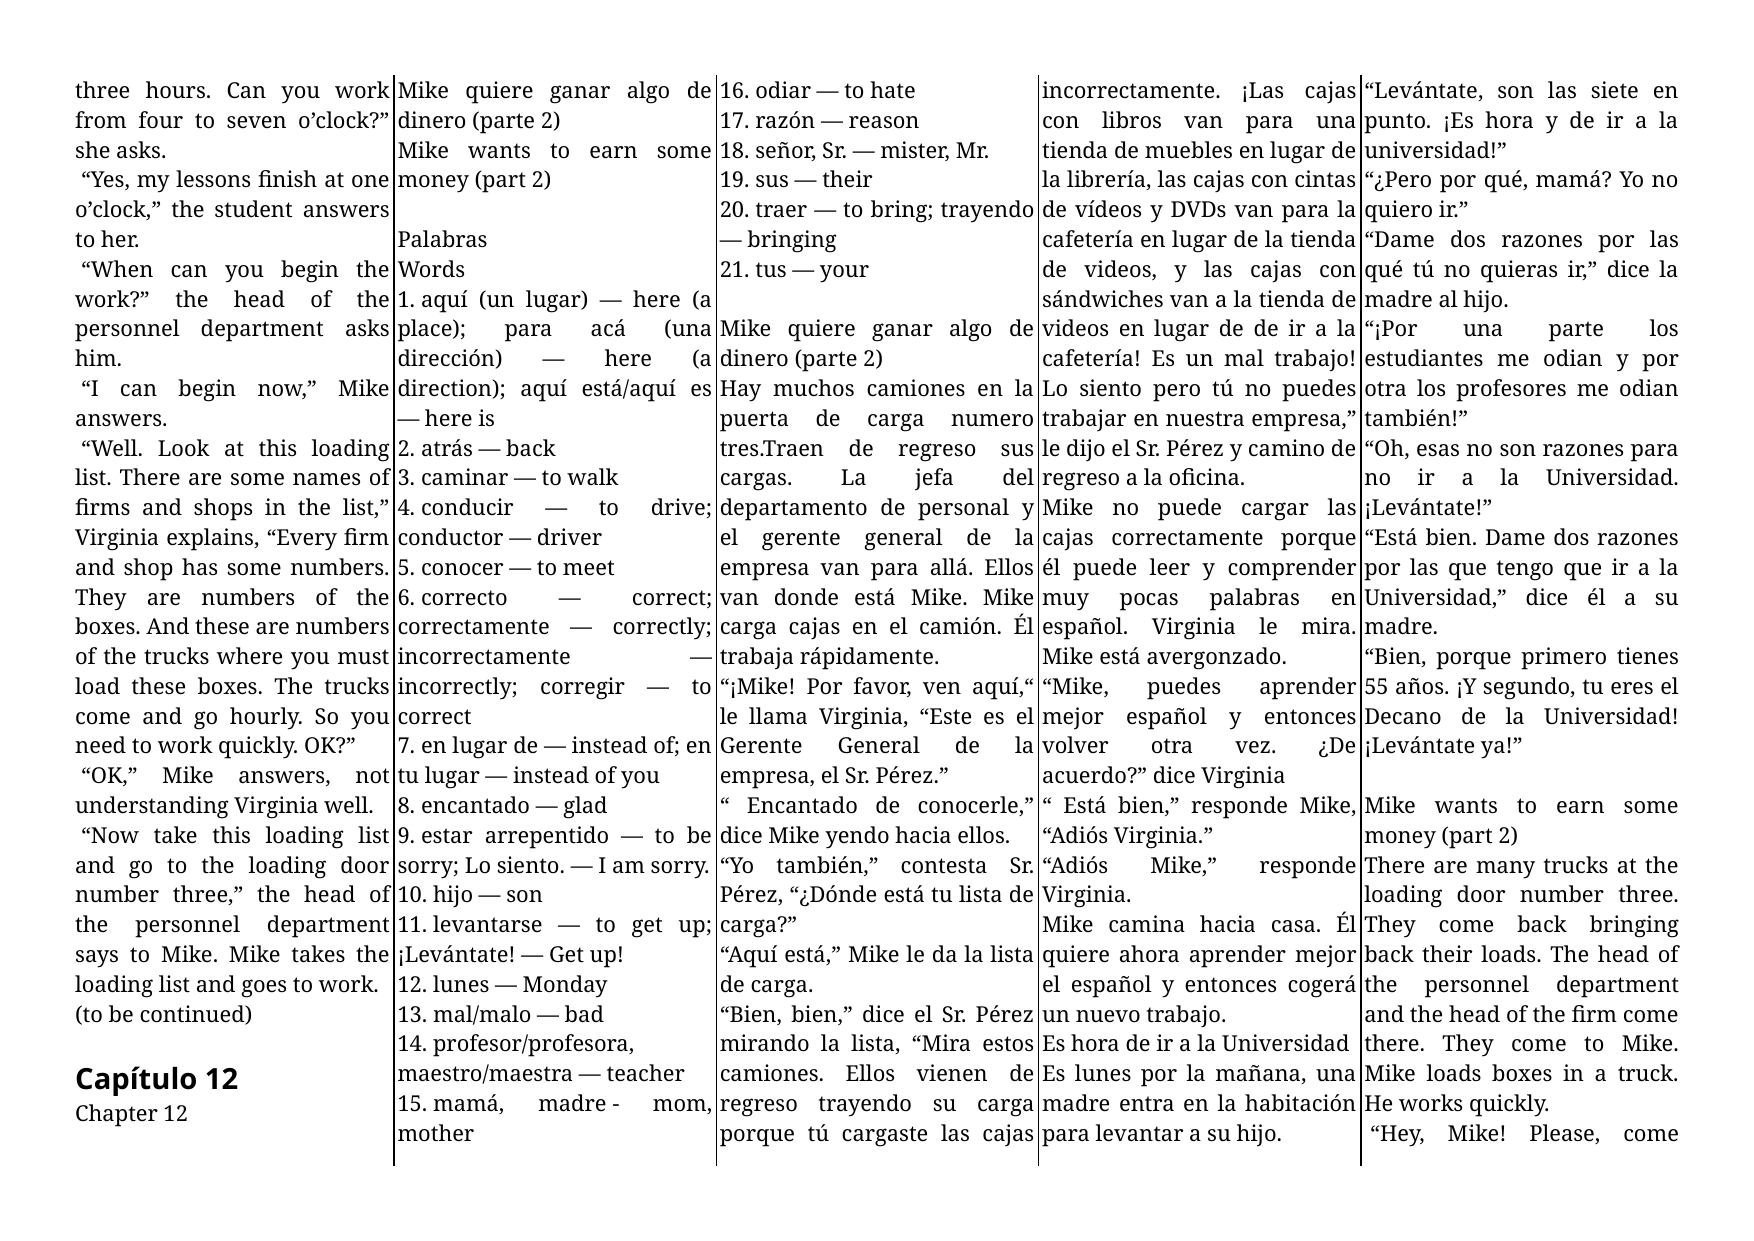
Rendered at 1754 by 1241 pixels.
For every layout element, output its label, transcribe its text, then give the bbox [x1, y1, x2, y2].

text Es hora de ir a la Universidad [1042, 1028, 1357, 1058]
text 21. tus — your [719, 254, 1034, 283]
text “ Está bien,” responde Mike, “Adiós Virginia.” [1042, 790, 1357, 849]
text Mike camina hacia casa. Él quiere ahora aprender mejor el español y entonces cogerá un nuevo trabajo. [1042, 909, 1357, 1028]
text 9. estar arrepentido — to be sorry; Lo siento. — I am sorry. [397, 820, 712, 879]
text Palabras [397, 224, 712, 254]
text 12. lunes — Monday [397, 969, 712, 998]
text incorrectamente. ¡Las cajas con libros van para una tienda de muebles en lugar de la librería, las cajas con cintas de vídeos y DVDs van para la cafetería en lugar de la tienda de videos, y las cajas con sándwiches van a la tienda de videos en lugar de de ir a la cafetería! Es un mal trabajo! Lo siento pero tú no puedes trabajar en nuestra empresa,” le dijo el Sr. Pérez y camino de regreso a la oficina. [1042, 75, 1357, 492]
text Mike wants to earn some money (part 2) [1364, 790, 1679, 849]
text “Dame dos razones por las qué tú no quieras ir,” dice la madre al hijo. [1364, 224, 1679, 313]
text 2. atrás — back [397, 432, 712, 462]
text “Oh, esas no son razones para no ir a la Universidad. ¡Levántate!” [1364, 432, 1679, 522]
text three hours. Can you work from four to seven o’clock?” she asks. [75, 75, 390, 164]
text Mike quiere ganar algo de dinero (parte 2) [397, 75, 712, 134]
text “Well. Look at this loading list. There are some names of firms and shops in the list,” Virginia explains, “Every firm and shop has some numbers. They are numbers of the boxes. And these are numbers of the trucks where you must load these boxes. The trucks come and go hourly. So you need to work quickly. OK?” [75, 432, 390, 760]
text 4. conducir — to drive; conductor — driver [397, 492, 712, 552]
text “Bien, porque primero tienes 55 años. ¡Y segundo, tu eres el Decano de la Universidad! ¡Levántate ya!” [1364, 641, 1679, 760]
text 8. encantado — glad [397, 790, 712, 820]
text “When can you begin the work?” the head of the personnel department asks him. [75, 254, 390, 373]
text “¡Por una parte los estudiantes me odian y por otra los profesores me odian también!” [1364, 313, 1679, 432]
text There are many trucks at the loading door number three. They come back bringing back their loads. The head of the personnel department and the head of the firm come there. They come to Mike. Mike loads boxes in a truck. He works quickly. [1364, 849, 1679, 1118]
text “Adiós Mike,” responde Virginia. [1042, 849, 1357, 909]
text “Aquí está,” Mike le da la lista de carga. [719, 939, 1034, 998]
text 3. caminar — to walk [397, 462, 712, 492]
text 17. razón — reason [719, 105, 1034, 134]
text “Now take this loading list and go to the loading door number three,” the head of the personnel department says to Mike. Mike takes the loading list and goes to work. [75, 820, 390, 998]
text “Levántate, son las siete en punto. ¡Es hora y de ir a la universidad!” [1364, 75, 1679, 164]
text 5. conocer — to meet [397, 552, 712, 581]
text 10. hijo — son [397, 879, 712, 909]
text “Hey, Mike! Please, come [1364, 1118, 1679, 1147]
text 1. aquí (un lugar) — here (a place); para acá (una dirección) — here (a direction); aquí está/aquí es — here is [397, 283, 712, 432]
text Hay muchos camiones en la puerta de carga numero tres.Traen de regreso sus cargas. La jefa del departamento de personal y el gerente general de la empresa van para allá. Ellos van donde está Mike. Mike carga cajas en el camión. Él trabaja rápidamente. [719, 373, 1034, 671]
text “Yes, my lessons finish at one o’clock,” the student answers to her. [75, 164, 390, 254]
text 13. mal/malo — bad [397, 998, 712, 1028]
text 7. en lugar de — instead of; en tu lugar — instead of you [397, 730, 712, 790]
text Mike quiere ganar algo de dinero (parte 2) [719, 313, 1034, 373]
text “¿Pero por qué, mamá? Yo no quiero ir.” [1364, 164, 1679, 224]
text “OK,” Mike answers, not understanding Virginia well. [75, 760, 390, 820]
text 15. mamá, madre - mom, mother [397, 1088, 712, 1147]
text 18. señor, Sr. — mister, Mr. [719, 134, 1034, 164]
text “¡Mike! Por favor, ven aquí,“ le llama Virginia, “Este es el Gerente General de la empresa, el Sr. Pérez.” [719, 671, 1034, 790]
text 11. levantarse — to get up; ¡Levántate! — Get up! [397, 909, 712, 969]
text 20. traer — to bring; trayendo — bringing [719, 194, 1034, 254]
text “ Encantado de conocerle,” dice Mike yendo hacia ellos. [719, 790, 1034, 849]
text 19. sus — their [719, 164, 1034, 194]
text “Yo también,” contesta Sr. Pérez, “¿Dónde está tu lista de carga?” [719, 849, 1034, 939]
text “I can begin now,” Mike answers. [75, 373, 390, 432]
text “Bien, bien,” dice el Sr. Pérez mirando la lista, “Mira estos camiones. Ellos vienen de regreso trayendo su carga porque tú cargaste las cajas [719, 998, 1034, 1147]
text 14. profesor/profesora, maestro/maestra — teacher [397, 1028, 712, 1088]
text (to be continued) [75, 998, 390, 1028]
subtitle Capítulo 12 [75, 1058, 390, 1098]
text “Mike, puedes aprender mejor español y entonces volver otra vez. ¿De acuerdo?” dice Virginia [1042, 671, 1357, 790]
text “Está bien. Dame dos razones por las que tengo que ir a la Universidad,” dice él a su madre. [1364, 522, 1679, 641]
text Mike no puede cargar las cajas correctamente porque él puede leer y comprender muy pocas palabras en español. Virginia le mira. Mike está avergonzado. [1042, 492, 1357, 671]
text Chapter 12 [75, 1098, 390, 1128]
text Words [397, 254, 712, 283]
text 16. odiar — to hate [719, 75, 1034, 105]
text 6. correcto — correct; correctamente — correctly; incorrectamente — incorrectly; corregir — to correct [397, 581, 712, 730]
text Es lunes por la mañana, una madre entra en la habitación para levantar a su hijo. [1042, 1058, 1357, 1147]
text Mike wants to earn some money (part 2) [397, 134, 712, 194]
